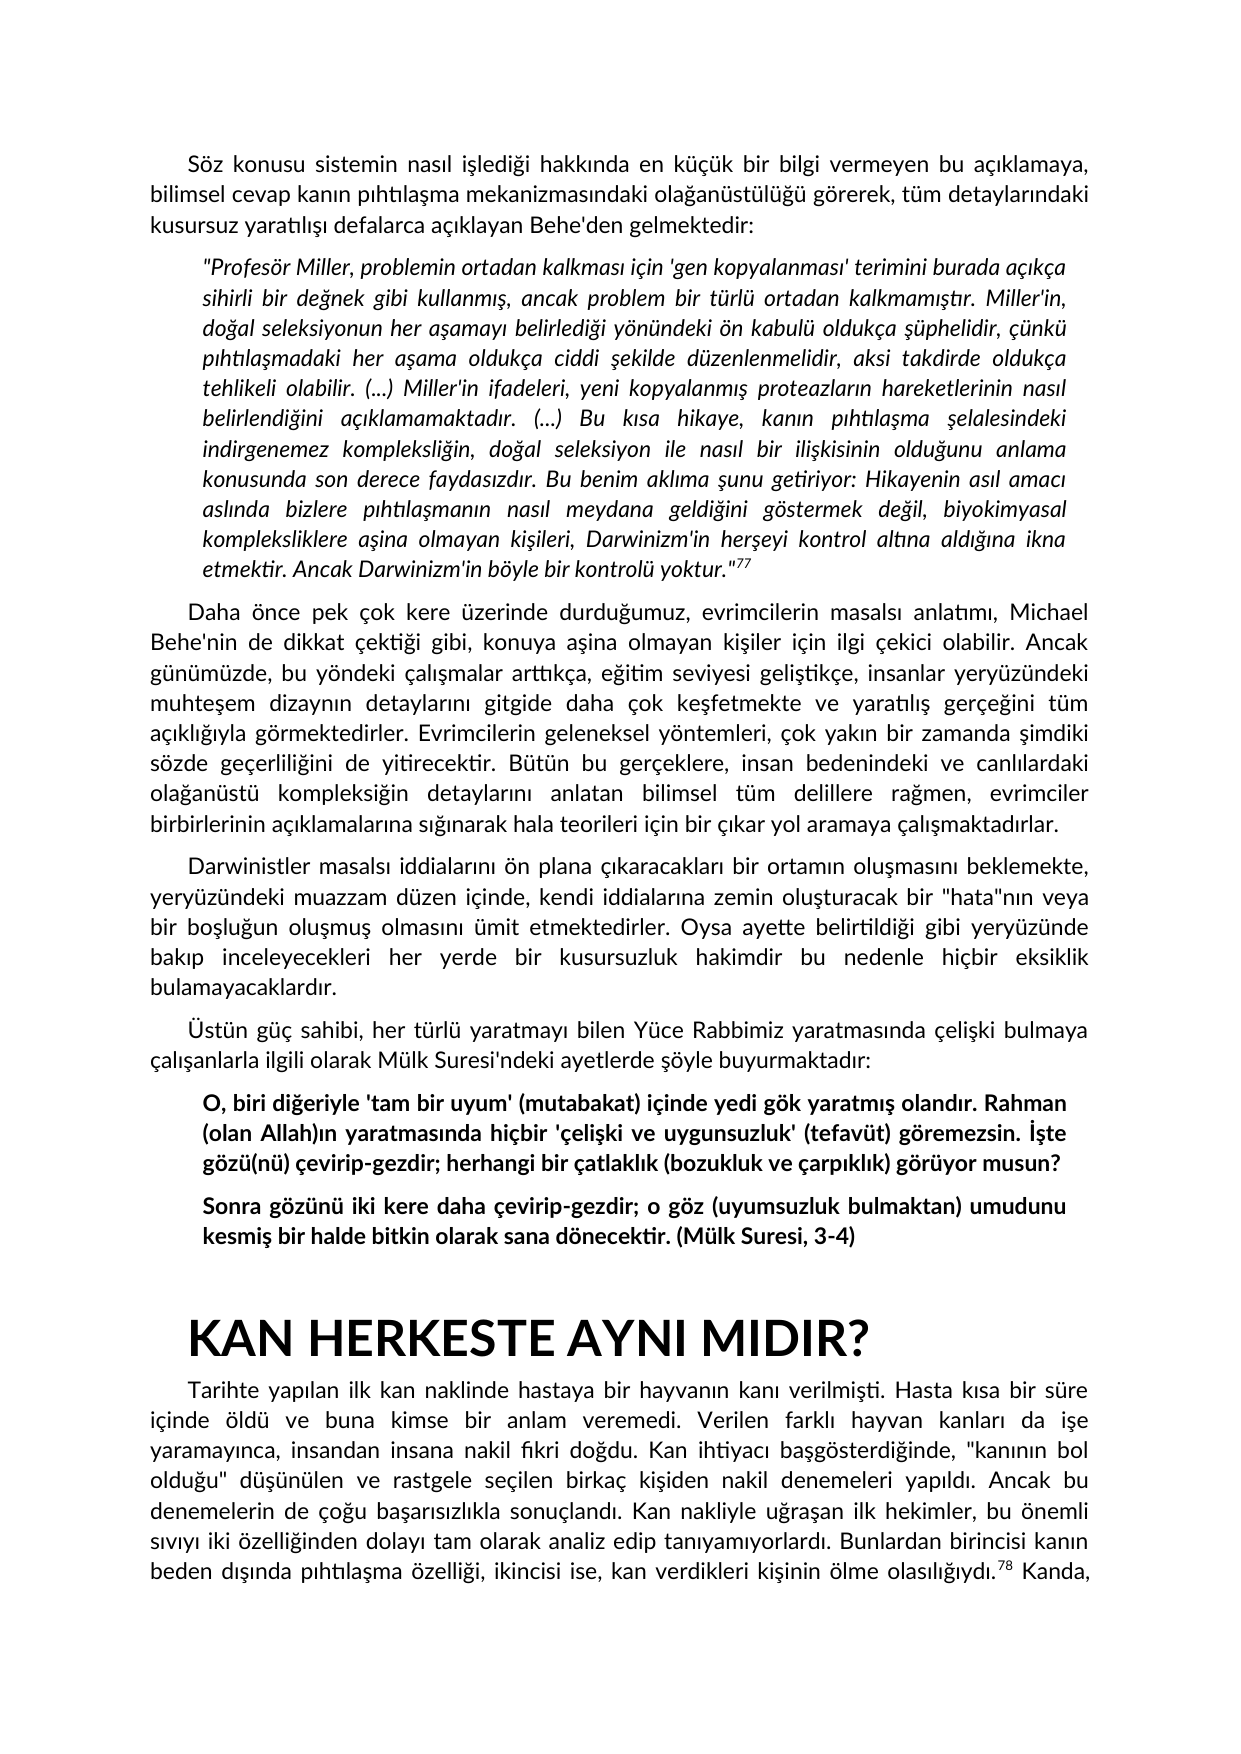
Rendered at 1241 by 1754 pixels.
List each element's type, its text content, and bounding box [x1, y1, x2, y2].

text Darwinistler masalsı iddialarını ön plana çıkaracakları bir ortamın oluşmasını beklemekte, yeryüzündeki muazzam düzen içinde, kendi iddialarına zemin oluşturacak bir "hata"nın veya bir boşluğun oluşmuş olmasını ümit etmektedirler. Oysa ayette belirtildiği gibi yeryüzünde bakıp inceleyecekleri her yerde bir kusursuzluk hakimdir bu nedenle hiçbir eksiklik bulamayacaklardır. [150, 852, 1090, 1000]
subtitle KAN HERKESTE AYNI MIDIR? [187, 1307, 1090, 1367]
text O, biri diğeriyle 'tam bir uyum' (mutabakat) içinde yedi gök yaratmış olandır. Rahman (olan Allah)ın yaratmasında hiçbir 'çelişki ve uygunsuzluk' (tefavüt) göremezsin. İşte gözü(nü) çevirip-gezdir; herhangi bir çatlaklık (bozukluk ve çarpıklık) görüyor musun? [202, 1088, 1068, 1176]
text Daha önce pek çok kere üzerinde durduğumuz, evrimcilerin masalsı anlatımı, Michael Behe'nin de dikkat çektiği gibi, konuya aşina olmayan kişiler için ilgi çekici olabilir. Ancak günümüzde, bu yöndeki çalışmalar arttıkça, eğitim seviyesi geliştikçe, insanlar yeryüzündeki muhteşem dizaynın detaylarını gitgide daha çok keşfetmekte ve yaratılış gerçeğini tüm açıklığıyla görmektedirler. Evrimcilerin geleneksel yöntemleri, çok yakın bir zamanda şimdiki sözde geçerliliğini de yitirecektir. Bütün bu gerçeklere, insan bedenindeki ve canlılardaki olağanüstü kompleksiğin detaylarını anlatan bilimsel tüm delillere rağmen, evrimciler birbirlerinin açıklamalarına sığınarak hala teorileri için bir çıkar yol aramaya çalışmaktadırlar. [150, 598, 1090, 837]
text Sonra gözünü iki kere daha çevirip-gezdir; o göz (uyumsuzluk bulmaktan) umudunu kesmiş bir halde bitkin olarak sana dönecektir. (Mülk Suresi, 3-4) [202, 1192, 1068, 1249]
text Üstün güç sahibi, her türlü yaratmayı bilen Yüce Rabbimiz yaratmasında çelişki bulmaya çalışanlarla ilgili olarak Mülk Suresi'ndeki ayetlerde şöyle buyurmaktadır: [150, 1016, 1090, 1073]
text Tarihte yapılan ilk kan naklinde hastaya bir hayvanın kanı verilmişti. Hasta kısa bir süre içinde öldü ve buna kimse bir anlam veremedi. Verilen farklı hayvan kanları da işe yaramayınca, insandan insana nakil fikri doğdu. Kan ihtiyacı başgösterdiğinde, "kanının bol olduğu" düşünülen ve rastgele seçilen birkaç kişiden nakil denemeleri yapıldı. Ancak bu denemelerin de çoğu başarısızlıkla sonuçlandı. Kan nakliyle uğraşan ilk hekimler, bu önemli sıvıyı iki özelliğinden dolayı tam olarak analiz edip tanıyamıyorlardı. Bunlardan birincisi kanın beden dışında pıhtılaşma özelliği, ikincisi ise, kan verdikleri kişinin ölme olasılığıydı.78 Kanda, [150, 1376, 1090, 1584]
text Söz konusu sistemin nasıl işlediği hakkında en küçük bir bilgi vermeyen bu açıklamaya, bilimsel cevap kanın pıhtılaşma mekanizmasındaki olağanüstülüğü görerek, tüm detaylarındaki kusursuz yaratılışı defalarca açıklayan Behe'den gelmektedir: [150, 150, 1090, 238]
text "Profesör Miller, problemin ortadan kalkması için 'gen kopyalanması' terimini burada açıkça sihirli bir değnek gibi kullanmış, ancak problem bir türlü ortadan kalkmamıştır. Miller'in, doğal seleksiyonun her aşamayı belirlediği yönündeki ön kabulü oldukça şüphelidir, çünkü pıhtılaşmadaki her aşama oldukça ciddi şekilde düzenlenmelidir, aksi takdirde oldukça tehlikeli olabilir. (...) Miller'in ifadeleri, yeni kopyalanmış proteazların hareketlerinin nasıl belirlendiğini açıklamamaktadır. (...) Bu kısa hikaye, kanın pıhtılaşma şelalesindeki indirgenemez kompleksliğin, doğal seleksiyon ile nasıl bir ilişkisinin olduğunu anlama konusunda son derece faydasızdır. Bu benim aklıma şunu getiriyor: Hikayenin asıl amacı aslında bizlere pıhtılaşmanın nasıl meydana geldiğini göstermek değil, biyokimyasal kompleksliklere aşina olmayan kişileri, Darwinizm'in herşeyi kontrol altına aldığına ikna etmektir. Ancak Darwinizm'in böyle bir kontrolü yoktur."77 [202, 253, 1068, 583]
